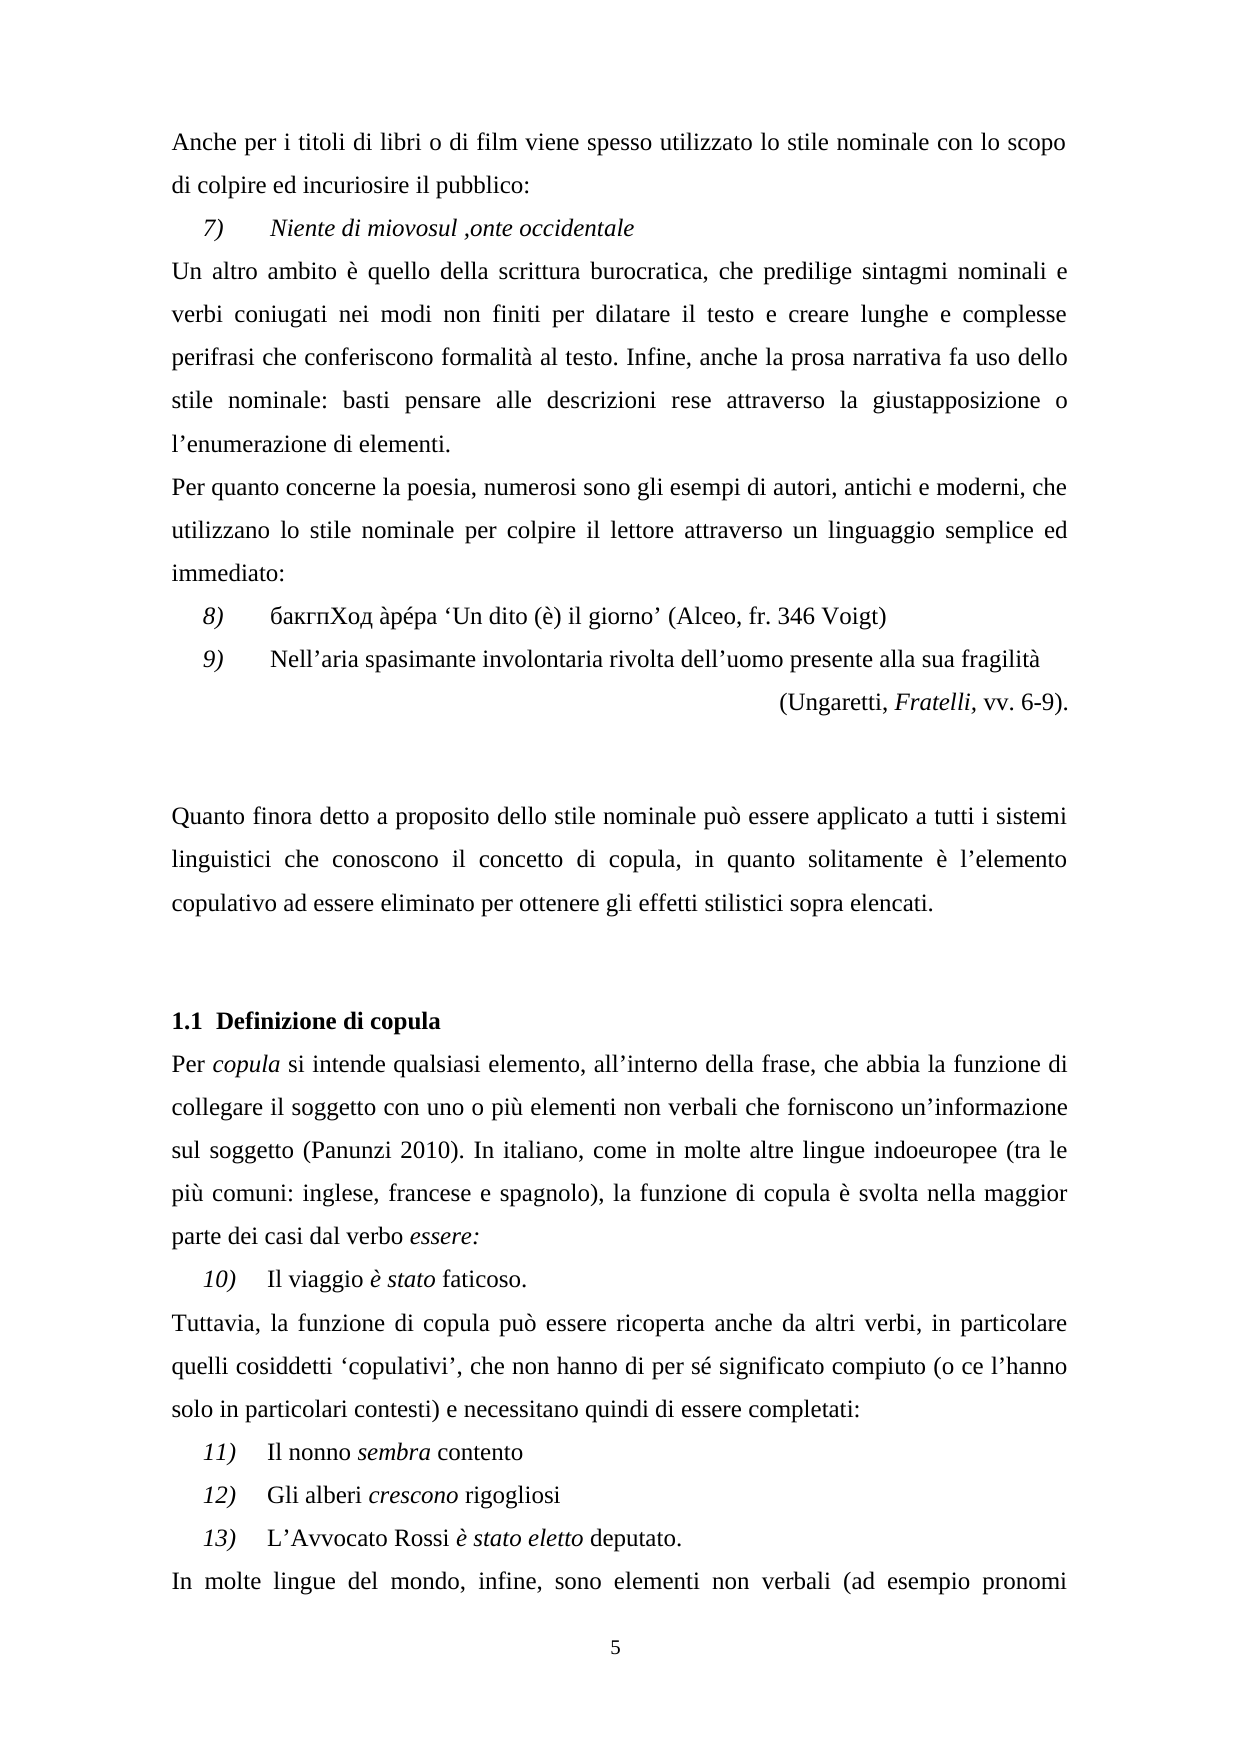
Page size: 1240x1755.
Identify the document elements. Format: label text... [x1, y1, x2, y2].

list L’Avvocato Rossi è stato eletto deputato. [236, 1523, 1068, 1552]
text (Ungaretti, Fratelli, vv. 6-9). [171, 687, 1068, 716]
list Nell’aria spasimante involontaria rivolta dell’uomo presente alla sua fragilità [223, 644, 1068, 673]
list Niente di miovosul ,onte occidentale [223, 213, 1068, 242]
list бакгпХод àpépa ‘Un dito (è) il giorno’ (Alceo, fr. 346 Voigt) [223, 601, 1068, 630]
list Il viaggio è stato faticoso. [171, 1264, 1068, 1293]
list Gli alberi crescono rigogliosi [236, 1480, 1068, 1509]
text Quanto finora detto a proposito dello stile nominale può essere applicato a tutti i sistemi linguistici che conoscono il concetto di copula, in quanto solitamente è l’elemento copulativo ad essere eliminato per ottenere gli effetti stilistici sopra elencati. [171, 801, 1068, 916]
text In molte lingue del mondo, infine, sono elementi non verbali (ad esempio pronomi [171, 1566, 1068, 1595]
text Per quanto concerne la poesia, numerosi sono gli esempi di autori, antichi e moderni, che utilizzano lo stile nominale per colpire il lettore attraverso un linguaggio semplice ed immediato: [171, 472, 1068, 587]
text Tuttavia, la funzione di copula può essere ricoperta anche da altri verbi, in particolare quelli cosiddetti ‘copulativi’, che non hanno di per sé significato compiuto (o ce l’hanno solo in particolari contesti) e necessitano quindi di essere completati: [171, 1308, 1068, 1423]
text Per copula si intende qualsiasi elemento, all’interno della frase, che abbia la funzione di collegare il soggetto con uno o più elementi non verbali che forniscono un’informazione sul soggetto (Panunzi 2010). In italiano, come in molte altre lingue indoeuropee (tra le più comuni: inglese, francese e spagnolo), la funzione di copula è svolta nella maggior parte dei casi dal verbo essere: [171, 1049, 1068, 1250]
list [171, 213, 203, 242]
list Definizione di copula [203, 1006, 1068, 1034]
list [171, 1437, 203, 1466]
text Anche per i titoli di libri o di film viene spesso utilizzato lo stile nominale con lo scopo di colpire ed incuriosire il pubblico: [171, 127, 1068, 199]
list [171, 1523, 203, 1552]
list [171, 1480, 203, 1509]
list Il nonno sembra contento [236, 1437, 1068, 1466]
text Un altro ambito è quello della scrittura burocratica, che predilige sintagmi nominali e verbi coniugati nei modi non finiti per dilatare il testo e creare lunghe e complesse perifrasi che conferiscono formalità al testo. Infine, anche la prosa narrativa fa uso dello stile nominale: basti pensare alle descrizioni rese attraverso la giustapposizione o l’enumerazione di elementi. [171, 256, 1068, 457]
